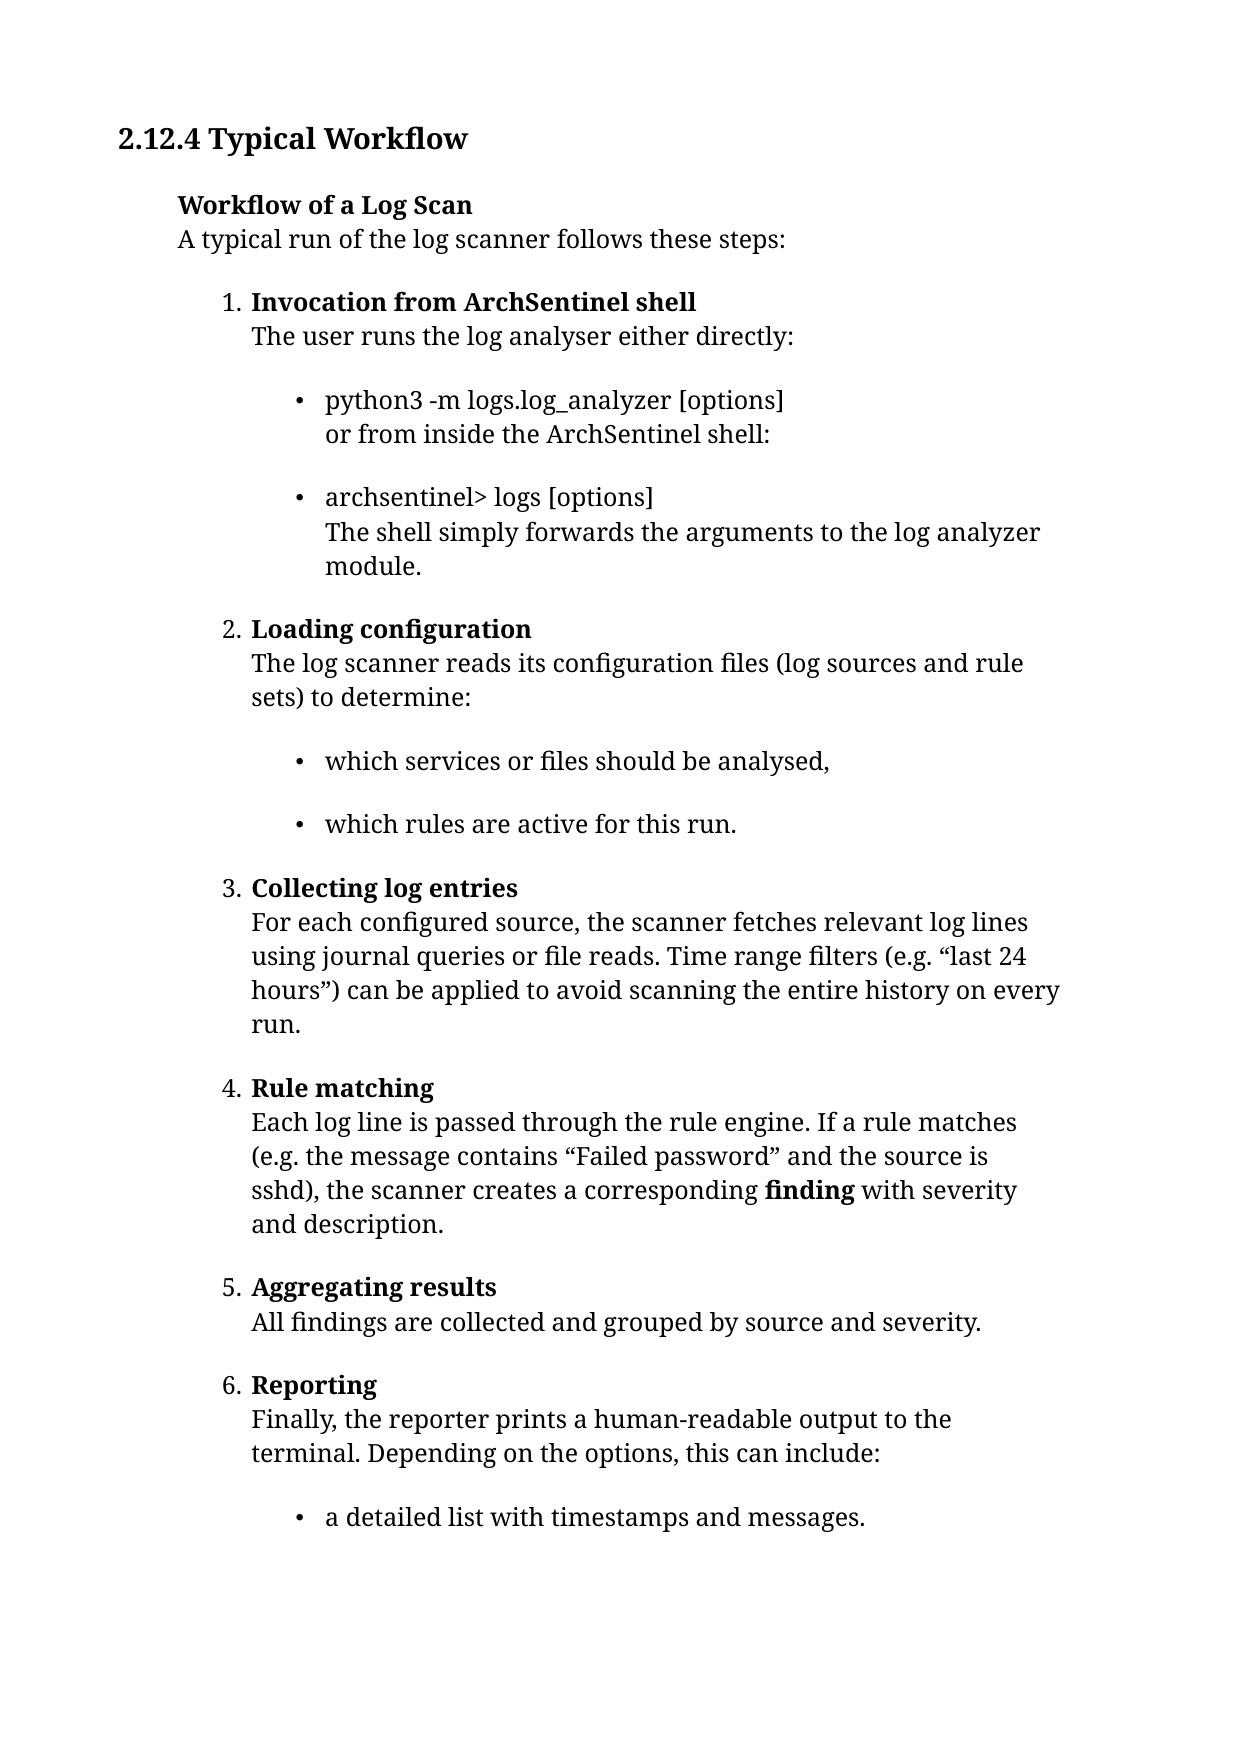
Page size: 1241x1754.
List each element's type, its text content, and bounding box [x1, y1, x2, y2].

list which services or files should be analysed, [295, 743, 1063, 777]
list Rule matching Each log line is passed through the rule engine. If a rule matches (e.g. the message contains “Failed password” and the source is sshd), the scanner creates a corresponding finding with severity and description. [222, 1070, 1063, 1241]
list archsentinel> logs [options] The shell simply forwards the arguments to the log analyzer module. [295, 480, 1063, 582]
subtitle 2.12.4 Typical Workflow [118, 118, 1122, 158]
list a detailed list with timestamps and messages. [295, 1499, 1063, 1533]
list Collecting log entries For each configured source, the scanner fetches relevant log lines using journal queries or file reads. Time range filters (e.g. “last 24 hours”) can be applied to avoid scanning the entire history on every run. [222, 871, 1063, 1041]
list which rules are active for this run. [295, 807, 1063, 841]
text Workflow of a Log Scan A typical run of the log scanner follows these steps: [177, 187, 1063, 255]
list Reporting Finally, the reporter prints a human-readable output to the terminal. Depending on the options, this can include: [222, 1368, 1063, 1470]
list Aggregating results All findings are collected and grouped by source and severity. [222, 1270, 1063, 1338]
list Loading configuration The log scanner reads its configuration files (log sources and rule sets) to determine: [222, 612, 1063, 714]
list Invocation from ArchSentinel shell The user runs the log analyser either directly: [222, 285, 1063, 353]
list python3 -m logs.log_analyzer [options] or from inside the ArchSentinel shell: [295, 382, 1063, 451]
